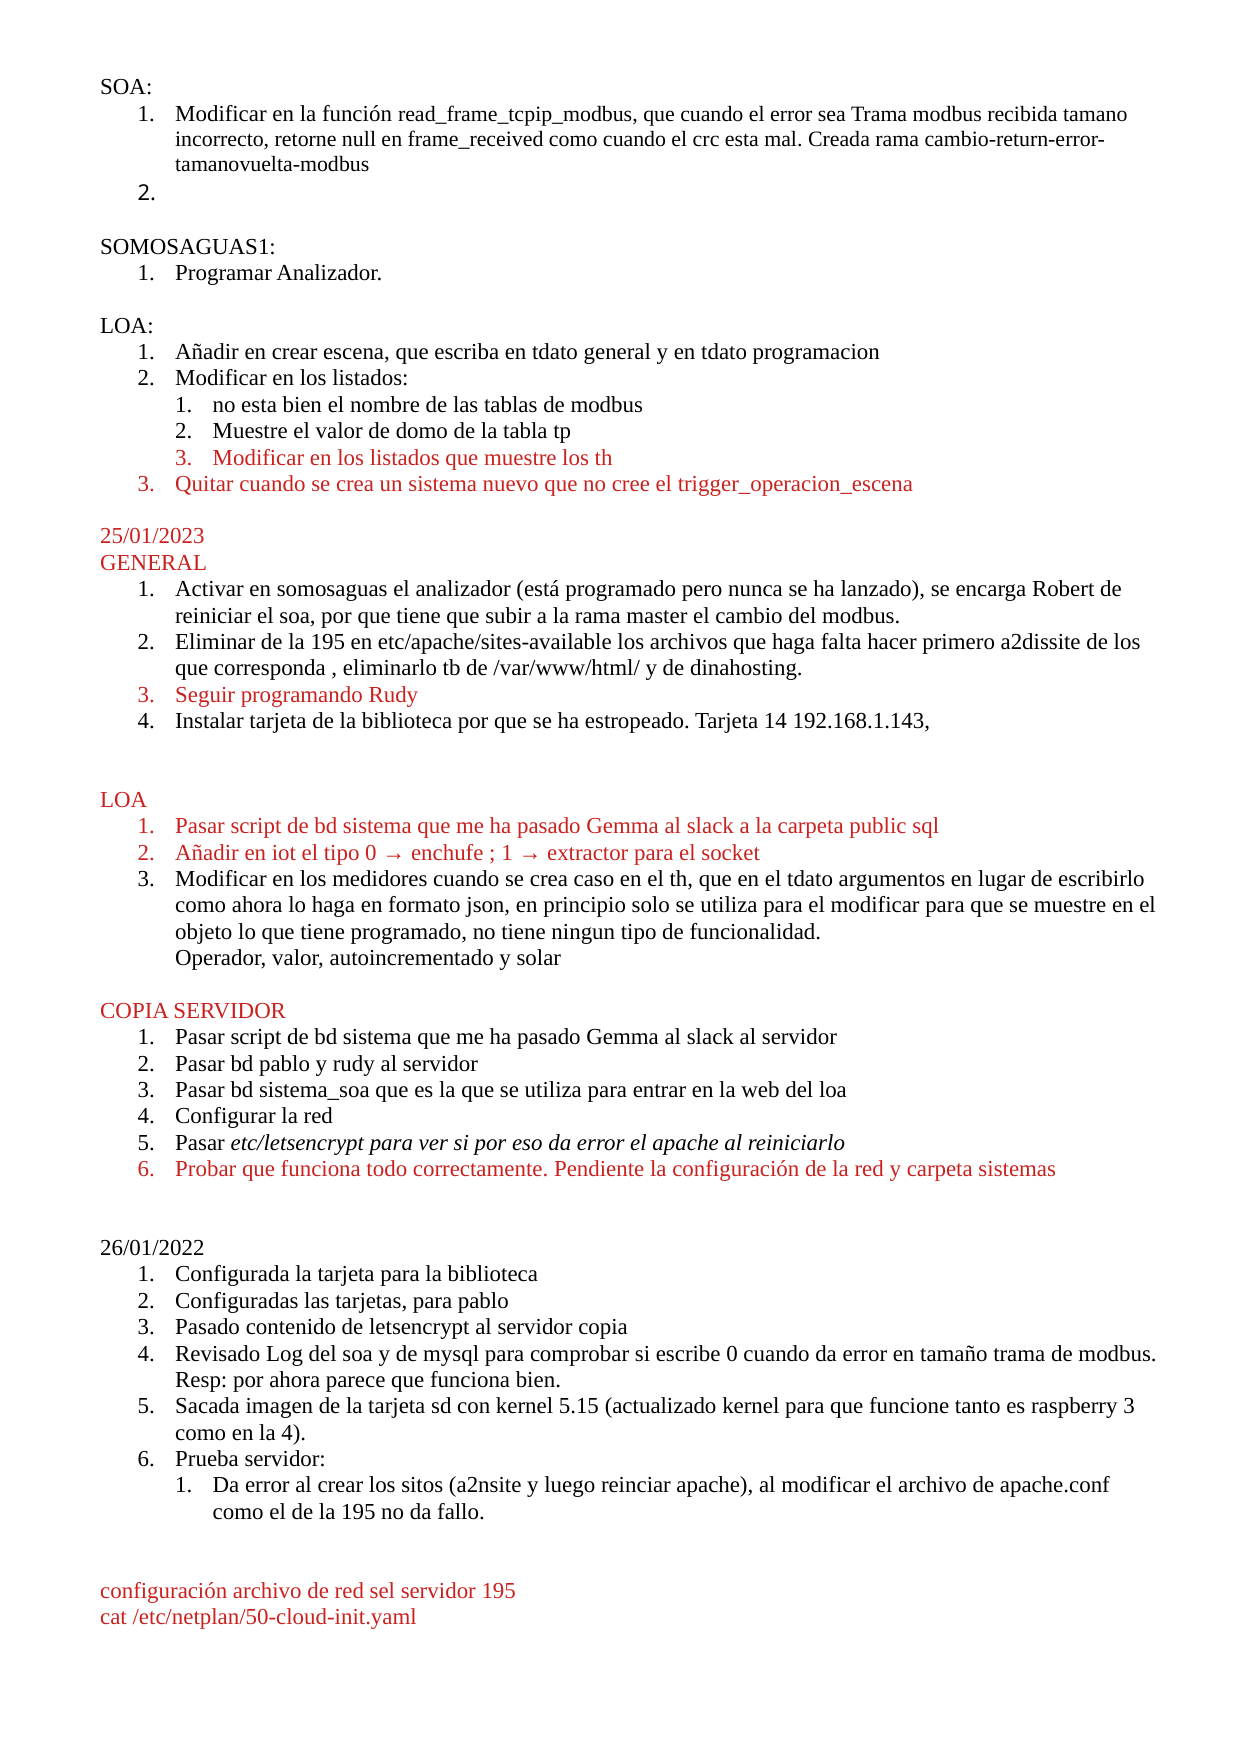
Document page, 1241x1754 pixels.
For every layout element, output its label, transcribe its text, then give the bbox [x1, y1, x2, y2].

list Activar en somosaguas el analizador (está programado pero nunca se ha lanzado), se encarga Robert de reiniciar el soa, por que tiene que subir a la rama master el cambio del modbus. [137, 575, 1162, 628]
list Modificar en los listados que muestre los th [175, 443, 1162, 470]
list Pasado contenido de letsencrypt al servidor copia [137, 1313, 1162, 1339]
text GENERAL [100, 549, 1162, 575]
text COPIA SERVIDOR [100, 997, 1162, 1023]
text 25/01/2023 [100, 523, 1162, 549]
list Modificar en los medidores cuando se crea caso en el th, que en el tdato argumentos en lugar de escribirlo como ahora lo haga en formato json, en principio solo se utiliza para el modificar para que se muestre en el objeto lo que tiene programado, no tiene ningun tipo de funcionalidad. [137, 865, 1162, 944]
list Configurar la red [137, 1102, 1162, 1129]
list no esta bien el nombre de las tablas de modbus [175, 391, 1162, 417]
list Muestre el valor de domo de la tabla tp [175, 417, 1162, 443]
list Quitar cuando se crea un sistema nuevo que no cree el trigger_operacion_escena [137, 470, 1162, 496]
list Modificar en la función read_frame_tcpip_modbus, que cuando el error sea Trama modbus recibida tamano incorrecto, retorne null en frame_received como cuando el crc esta mal. Creada rama cambio-return-error-tamanovuelta-modbus [137, 100, 1162, 177]
list Pasar etc/letsencrypt para ver si por eso da error el apache al reiniciarlo [137, 1129, 1162, 1155]
list Eliminar de la 195 en etc/apache/sites-available los archivos que haga falta hacer primero a2dissite de los que corresponda , eliminarlo tb de /var/www/html/ y de dinahosting. [137, 628, 1162, 681]
list Pasar script de bd sistema que me ha pasado Gemma al slack al servidor [137, 1023, 1162, 1050]
list Revisado Log del soa y de mysql para comprobar si escribe 0 cuando da error en tamaño trama de modbus. Resp: por ahora parece que funciona bien. [137, 1339, 1162, 1392]
list Añadir en iot el tipo 0 → enchufe ; 1 → extractor para el socket [137, 839, 1162, 865]
list Instalar tarjeta de la biblioteca por que se ha estropeado. Tarjeta 14 192.168.1.143, [137, 707, 1162, 733]
list Pasar bd pablo y rudy al servidor [137, 1050, 1162, 1076]
list Añadir en crear escena, que escriba en tdato general y en tdato programacion [137, 338, 1162, 364]
text LOA: [100, 312, 1162, 338]
list Probar que funciona todo correctamente. Pendiente la configuración de la red y carpeta sistemas [137, 1155, 1162, 1181]
list Configuradas las tarjetas, para pablo [137, 1287, 1162, 1313]
text SOA: [100, 73, 1162, 100]
list Prueba servidor: [137, 1445, 1162, 1471]
list Da error al crear los sitos (a2nsite y luego reinciar apache), al modificar el archivo de apache.conf como el de la 195 no da fallo. [175, 1471, 1162, 1524]
text SOMOSAGUAS1: [100, 233, 1162, 259]
list Pasar bd sistema_soa que es la que se utiliza para entrar en la web del loa [137, 1076, 1162, 1102]
text configuración archivo de red sel servidor 195 [100, 1577, 1162, 1603]
list Programar Analizador. [137, 259, 1162, 285]
list Sacada imagen de la tarjeta sd con kernel 5.15 (actualizado kernel para que funcione tanto es raspberry 3 como en la 4). [137, 1392, 1162, 1445]
list Seguir programando Rudy [137, 681, 1162, 707]
text LOA [100, 786, 1162, 812]
list Modificar en los listados: [137, 364, 1162, 391]
text cat /etc/netplan/50-cloud-init.yaml [100, 1603, 1162, 1629]
text 26/01/2022 [100, 1234, 1162, 1261]
list Configurada la tarjeta para la biblioteca [137, 1261, 1162, 1287]
list Operador, valor, autoincrementado y solar [137, 944, 1162, 971]
list Pasar script de bd sistema que me ha pasado Gemma al slack a la carpeta public sql [137, 812, 1162, 839]
